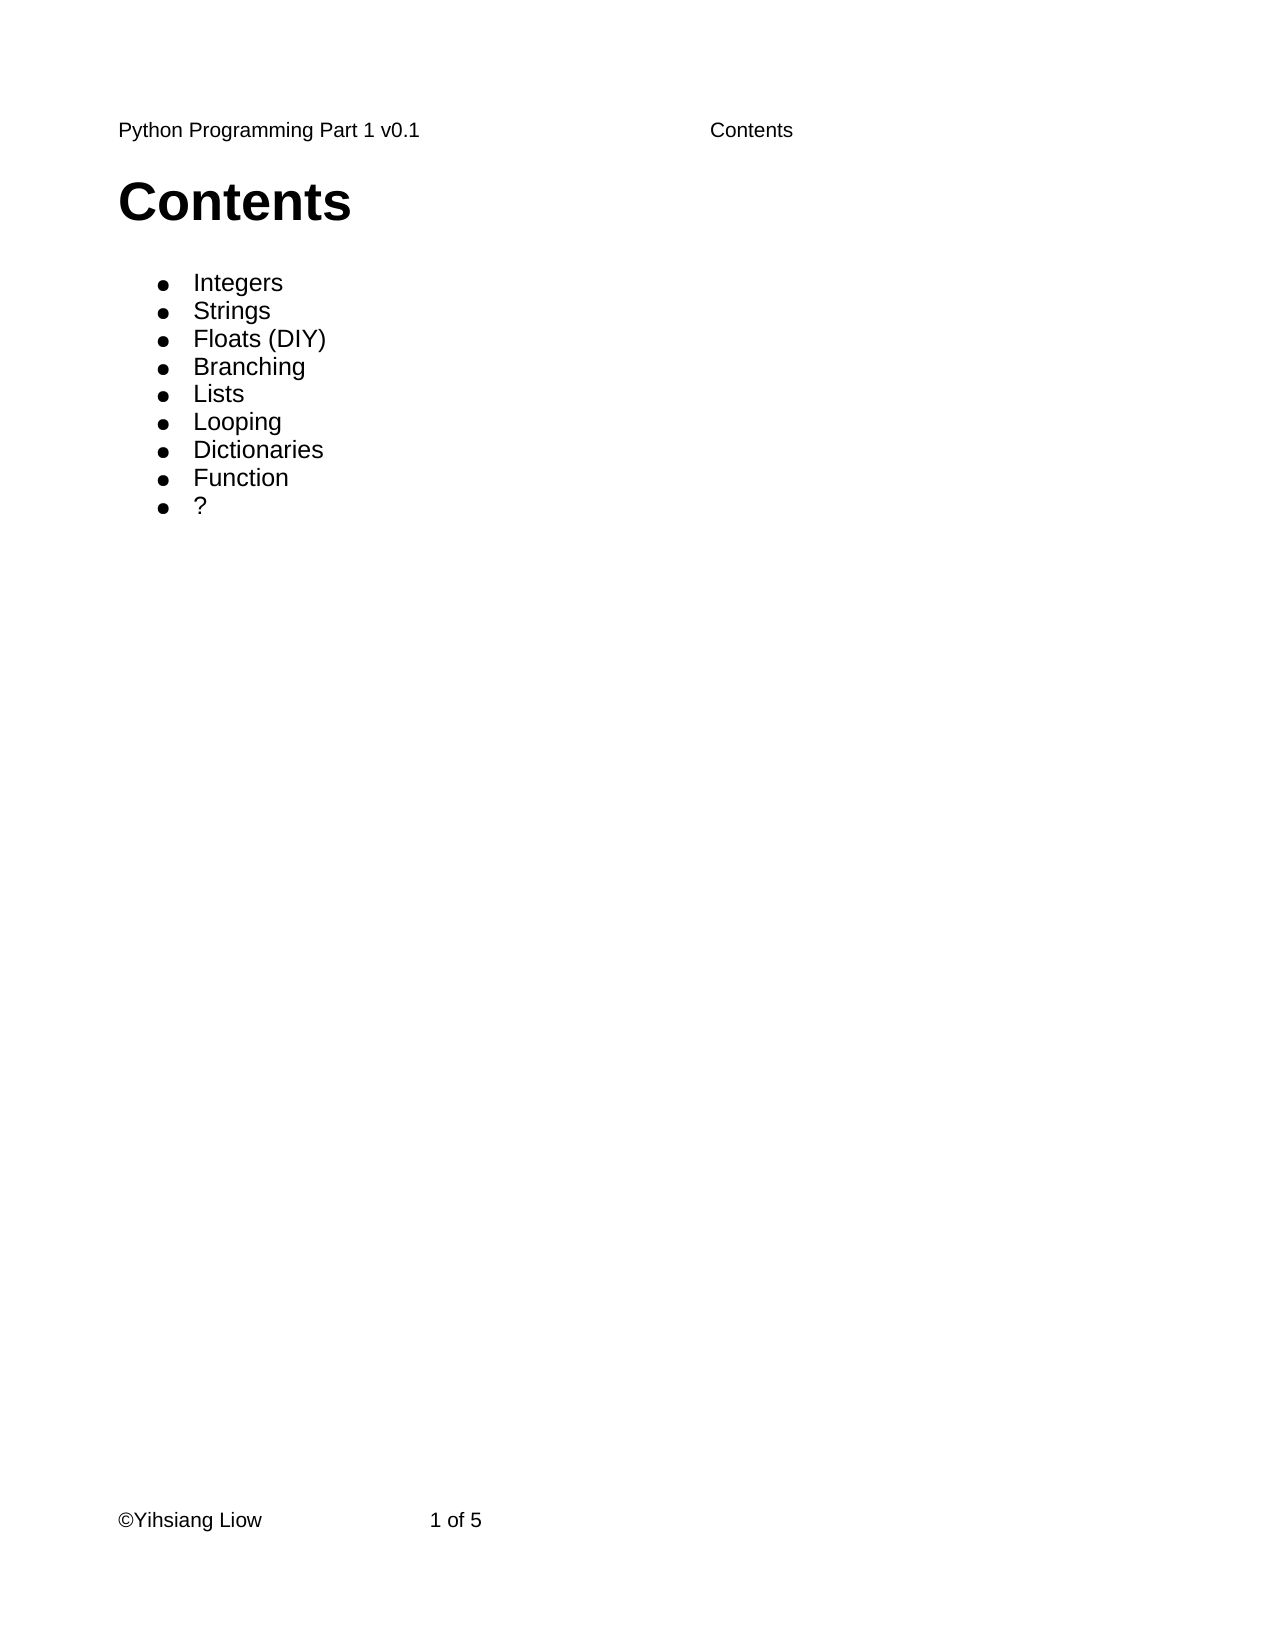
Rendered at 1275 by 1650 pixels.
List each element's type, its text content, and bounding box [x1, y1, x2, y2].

list Function [156, 464, 793, 492]
list Integers [156, 269, 793, 297]
list Floats (DIY) [156, 324, 793, 352]
list Lists [156, 380, 793, 408]
list ? [156, 492, 793, 520]
list Looping [156, 408, 793, 436]
list Branching [156, 352, 793, 380]
list Strings [156, 297, 793, 324]
text Contents [118, 171, 793, 231]
list Dictionaries [156, 436, 793, 464]
